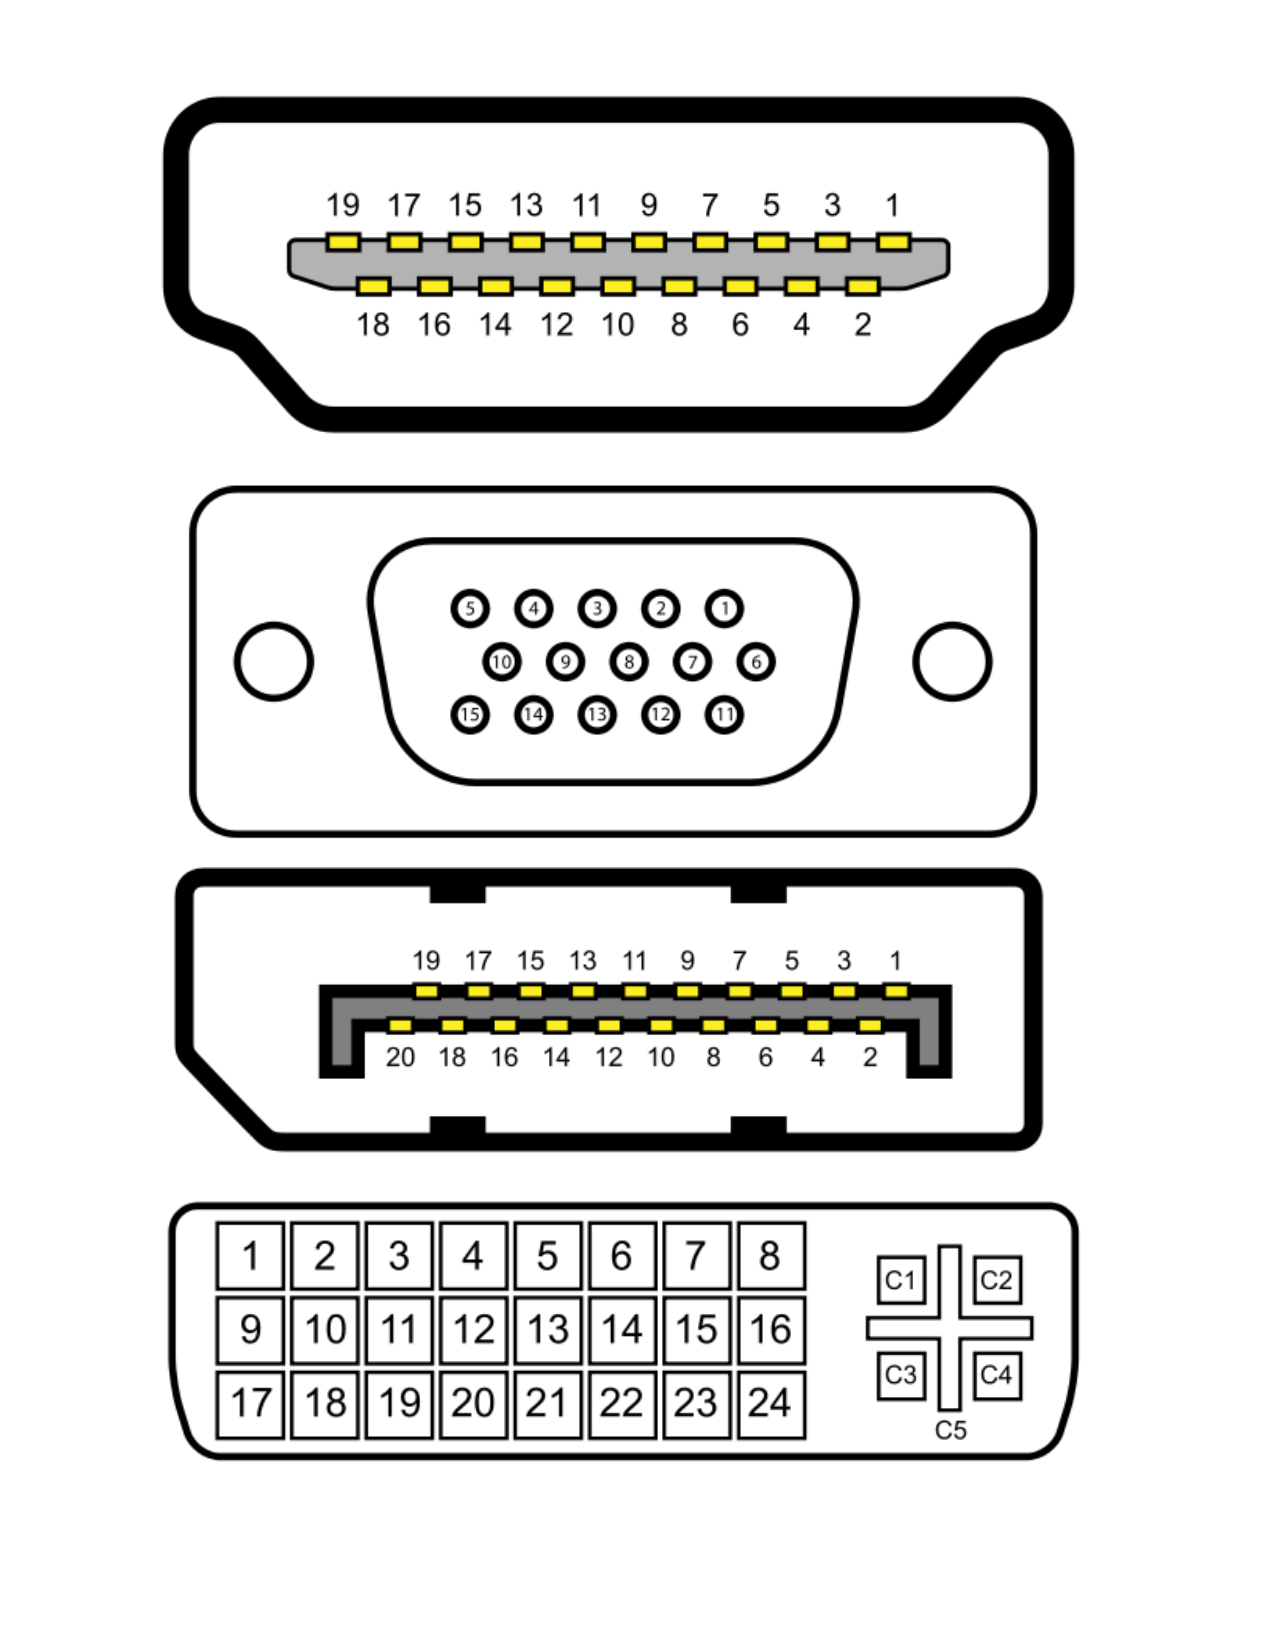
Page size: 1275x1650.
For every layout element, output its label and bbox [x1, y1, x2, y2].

picture [134, 66, 1104, 1476]
